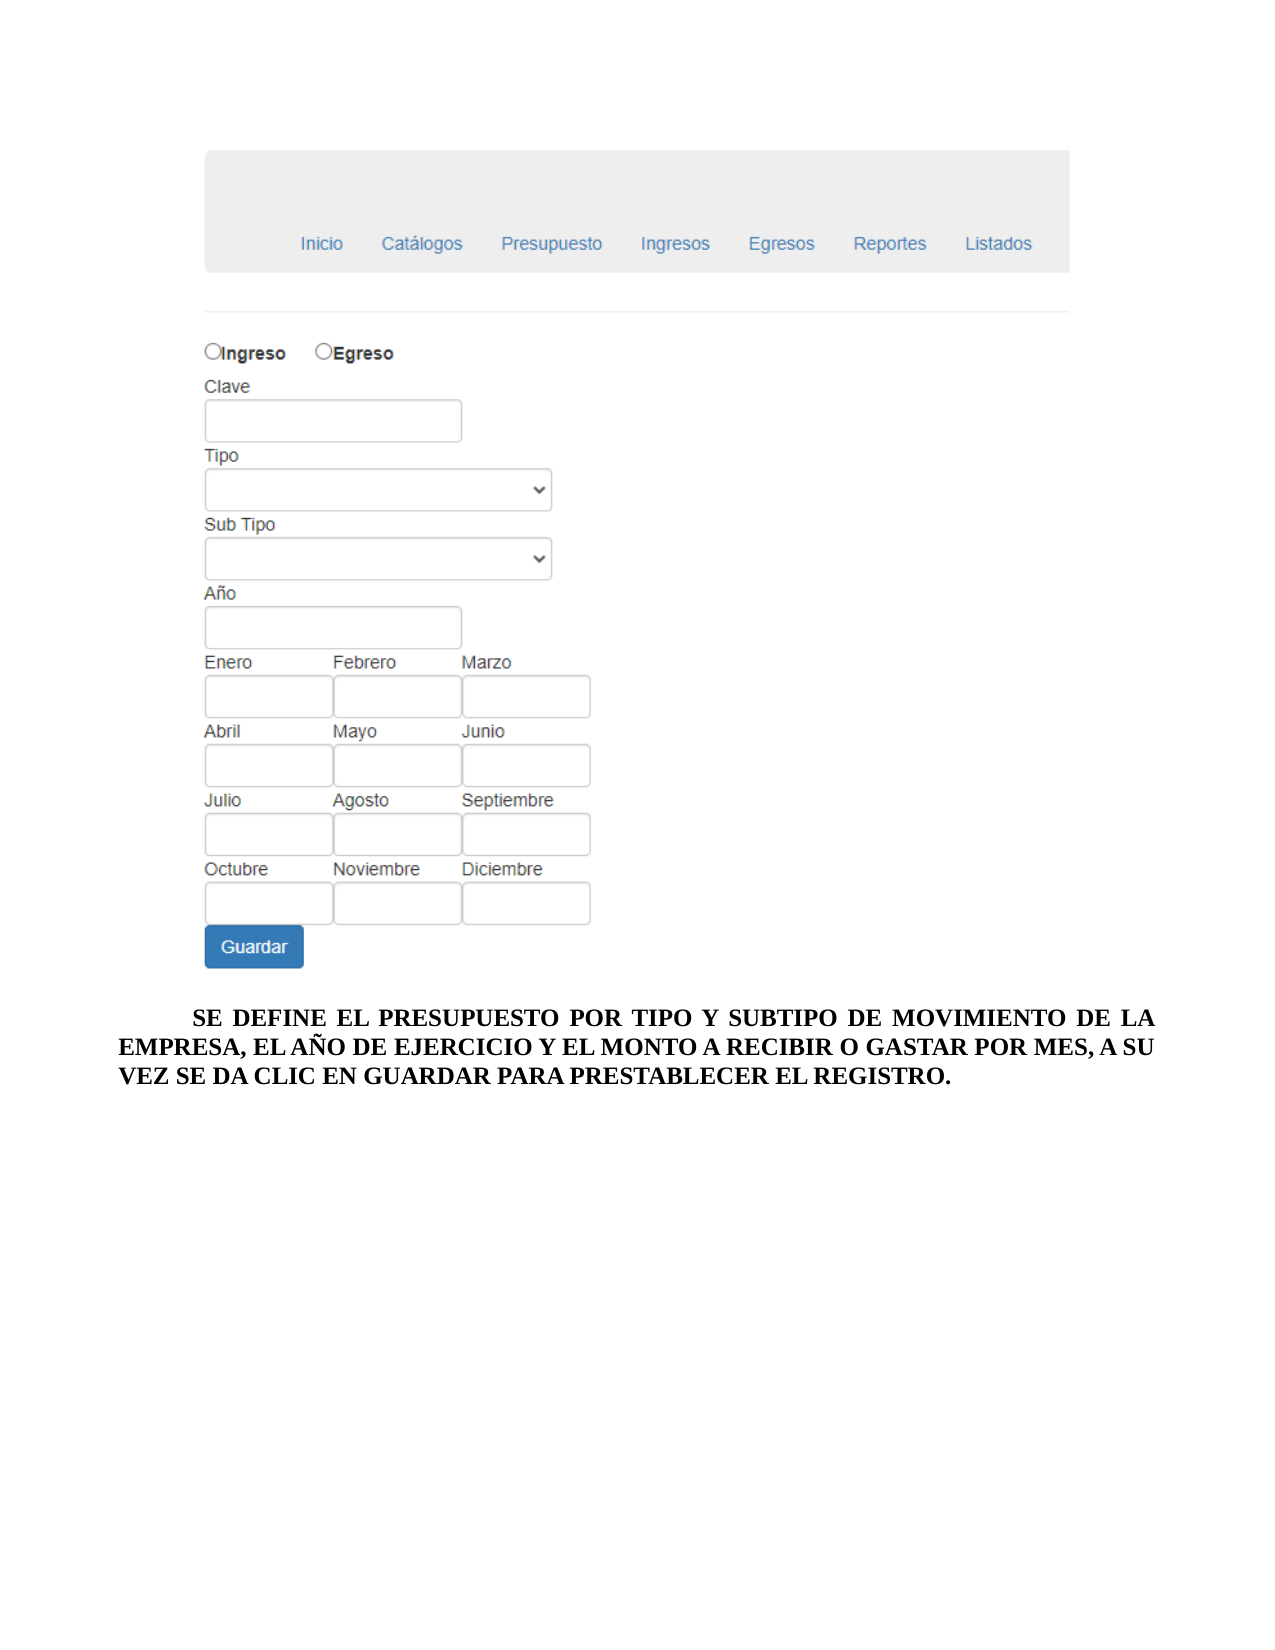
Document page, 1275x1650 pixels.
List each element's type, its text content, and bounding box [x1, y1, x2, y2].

text SE DEFINE EL PRESUPUESTO POR TIPO Y SUBTIPO DE MOVIMIENTO DE LA EMPRESA, EL AÑO DE EJERCICIO Y EL MONTO A RECIBIR O GASTAR POR MES, A SU VEZ SE DA CLIC EN GUARDAR PARA PRESTABLECER EL REGISTRO. [118, 1003, 1157, 1089]
picture [165, 144, 1111, 975]
